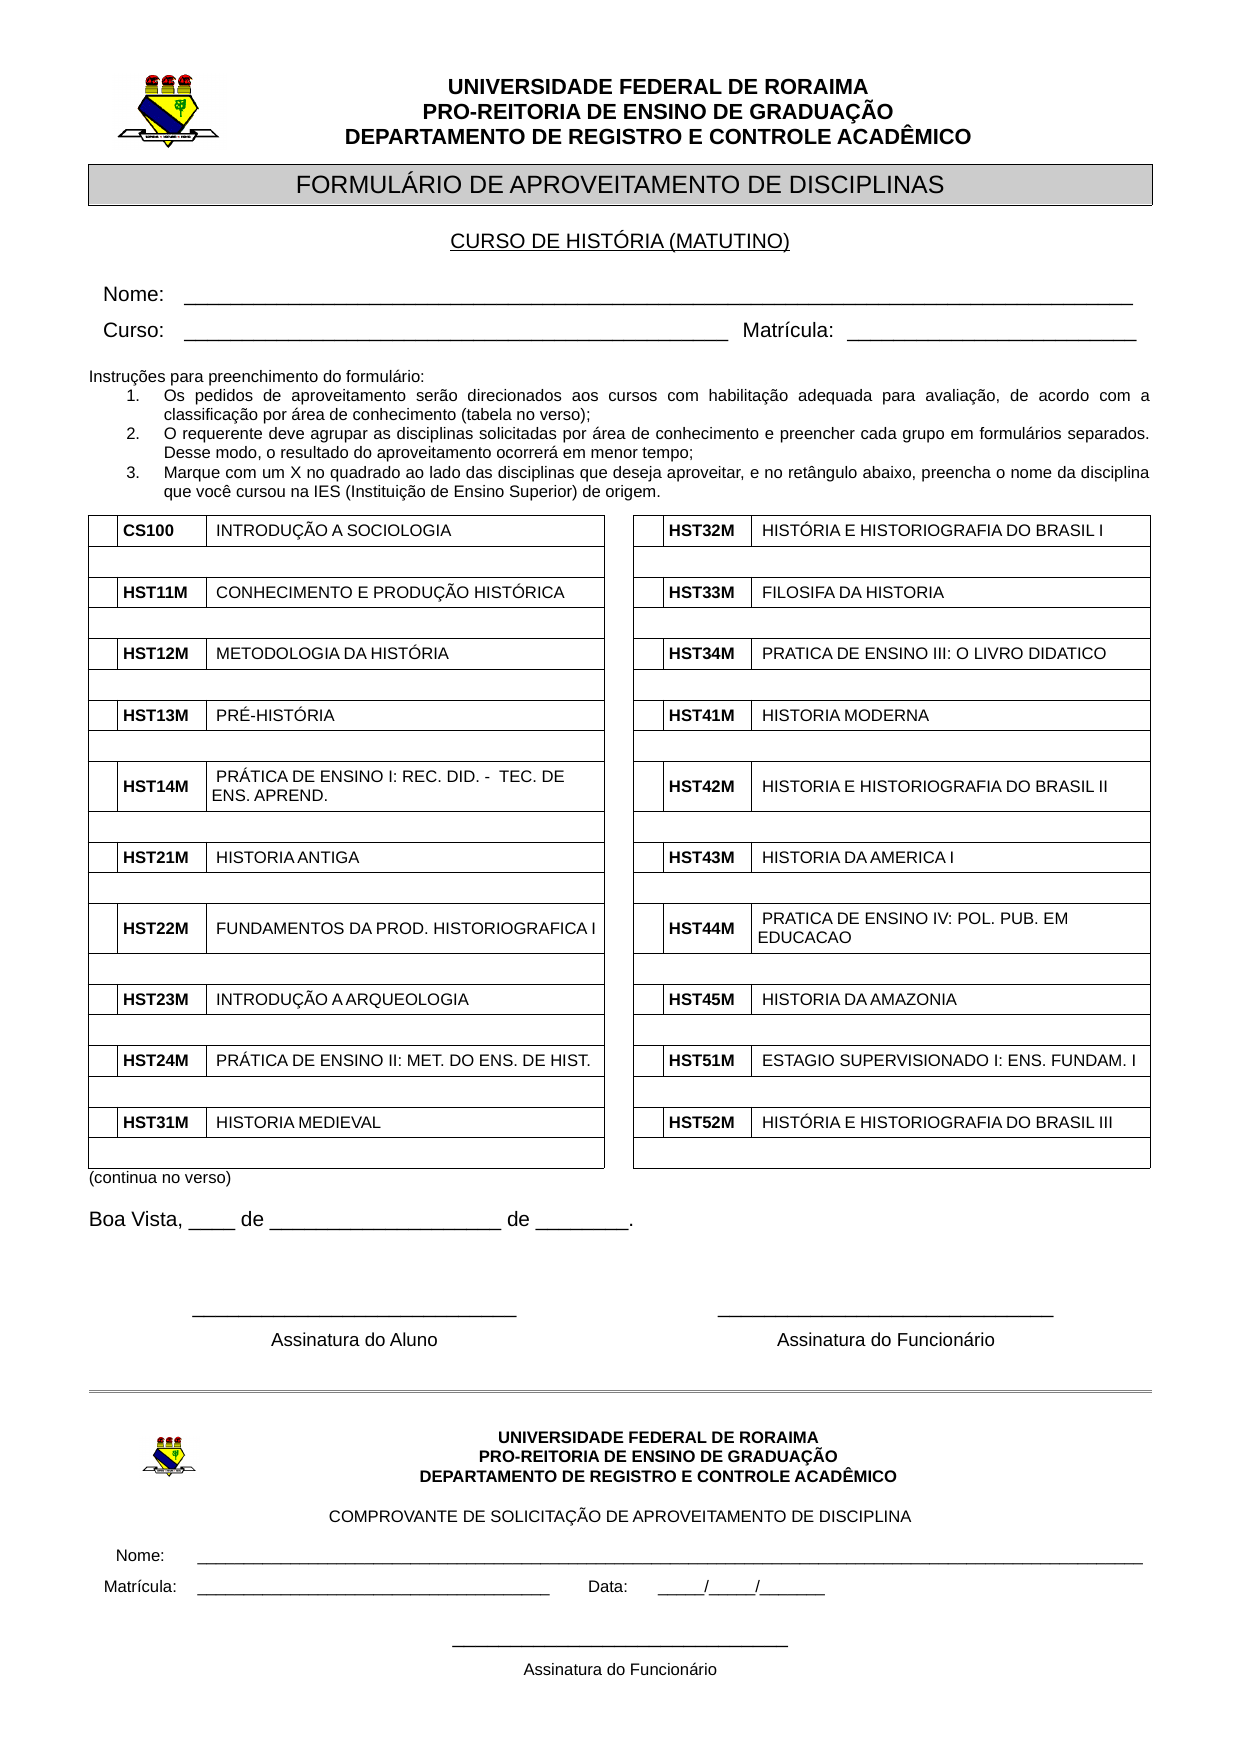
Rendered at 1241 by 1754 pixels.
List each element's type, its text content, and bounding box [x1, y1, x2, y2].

table_cell [605, 577, 633, 607]
table_cell Curso: [89, 312, 178, 347]
table_cell [605, 669, 633, 699]
table_cell HST52M [664, 1108, 751, 1137]
table_cell HST24M [118, 1046, 206, 1076]
table_cell [89, 954, 604, 984]
table_cell FUNDAMENTOS DA PROD. HISTORIOGRAFICA I [207, 904, 604, 953]
table_cell HST12M [118, 639, 206, 669]
table_header ______________________________________________________________________________________________________ [192, 1540, 1152, 1571]
table_cell [634, 731, 1150, 761]
table_cell [605, 1137, 633, 1168]
table_cell [89, 578, 117, 607]
table_cell HST31M [118, 1108, 206, 1137]
table_cell Assinatura do Aluno [89, 1323, 620, 1356]
list Os pedidos de aproveitamento serão direcionados aos cursos com habilitação adequada para avaliação, de acordo com a classificação por área de conhecimento (tabela no verso); [126, 386, 1152, 424]
table_cell Matrícula: [735, 312, 841, 347]
table_cell [634, 873, 1150, 903]
table_header [1066, 59, 1152, 164]
text Boa Vista, ____ de ____________________ de ________. [88, 1206, 1152, 1230]
table_cell [89, 547, 604, 577]
table_cell FILOSIFA DA HISTORIA [752, 578, 1150, 607]
table_header Nome: [89, 1540, 192, 1571]
table_header [605, 515, 633, 546]
table_header HISTÓRIA E HISTORIOGRAFIA DO BRASIL I [752, 516, 1150, 546]
table_cell HISTORIA DA AMAZONIA [752, 985, 1150, 1014]
table_cell _______________________________________________ [178, 312, 735, 347]
table_cell [634, 547, 1150, 577]
table_cell PRATICA DE ENSINO IV: POL. PUB. EM EDUCACAO [752, 904, 1150, 953]
table_header _____________________________ [620, 1288, 1152, 1323]
table_header UNIVERSIDADE FEDERAL DE RORAIMA PRO-REITORIA DE ENSINO DE GRADUAÇÃO DEPARTAMENTO DE REGISTRO E CONTROLE ACADÊMICO [250, 59, 1066, 164]
table_cell _____/_____/_______ [652, 1571, 1152, 1601]
table_cell PRÁTICA DE ENSINO I: REC. DID. - TEC. DE ENS. APREND. [207, 762, 604, 811]
table_header ____________________________ [89, 1288, 620, 1323]
table_header __________________________________________________________________________________ [178, 277, 1152, 312]
table_cell [634, 985, 663, 1014]
table_cell HST41M [664, 701, 751, 730]
table_cell CONHECIMENTO E PRODUÇÃO HISTÓRICA [207, 578, 604, 607]
table_header INTRODUÇÃO A SOCIOLOGIA [207, 516, 604, 546]
table_cell [89, 1077, 604, 1107]
table_cell [605, 730, 633, 761]
table_cell HISTORIA ANTIGA [207, 843, 604, 872]
table_cell ______________________________________ [192, 1571, 563, 1601]
table_cell [89, 985, 117, 1014]
list O requerente deve agrupar as disciplinas solicitadas por área de conhecimento e preencher cada grupo em formulários separados. Desse modo, o resultado do aproveitamento ocorrerá em menor tempo; [126, 424, 1152, 462]
table_cell [634, 670, 1150, 699]
table_cell HST14M [118, 762, 206, 811]
table_cell [89, 873, 604, 903]
table_cell [89, 701, 117, 730]
table_cell [605, 638, 633, 669]
table_cell [634, 639, 663, 669]
table_header UNIVERSIDADE FEDERAL DE RORAIMA PRO-REITORIA DE ENSINO DE GRADUAÇÃO DEPARTAMENTO DE REGISTRO E CONTROLE ACADÊMICO [250, 1422, 1066, 1492]
picture [112, 73, 227, 150]
table_cell [634, 1138, 1150, 1168]
table_cell [605, 1076, 633, 1107]
table_cell [89, 1138, 604, 1168]
list Marque com um X no quadrado ao lado das disciplinas que deseja aproveitar, e no retângulo abaixo, preencha o nome da disciplina que você cursou na IES (Instituição de Ensino Superior) de origem. [126, 462, 1152, 501]
table_header _____________________________ [89, 1619, 1152, 1654]
table_cell [89, 1015, 604, 1045]
table_cell [89, 904, 117, 953]
text CURSO DE HISTÓRIA (MATUTINO) [86, 229, 1152, 253]
table_cell [634, 701, 663, 730]
table_cell [89, 608, 604, 638]
table_cell HST22M [118, 904, 206, 953]
table_header FORMULÁRIO DE APROVEITAMENTO DE DISCIPLINAS [89, 165, 1152, 204]
table_cell [605, 1045, 633, 1076]
table_cell [605, 984, 633, 1014]
table_cell Matrícula: [89, 1571, 192, 1601]
table_header [1066, 1422, 1152, 1492]
table_cell Data: [563, 1571, 652, 1601]
table_cell [605, 546, 633, 577]
table_cell Assinatura do Funcionário [620, 1323, 1152, 1356]
table_cell [634, 954, 1150, 984]
table_header [89, 516, 117, 546]
table_cell HST11M [118, 578, 206, 607]
table_cell PRÁTICA DE ENSINO II: MET. DO ENS. DE HIST. [207, 1046, 604, 1076]
table_cell [605, 872, 633, 903]
picture [139, 1436, 200, 1478]
table_header CS100 [118, 516, 206, 546]
table_cell [605, 903, 633, 953]
table_cell [634, 843, 663, 872]
table_header [634, 516, 663, 546]
table_header Nome: [89, 277, 178, 312]
table_cell [634, 1015, 1150, 1045]
table_cell [89, 762, 117, 811]
table_cell HST21M [118, 843, 206, 872]
table_cell [605, 1107, 633, 1137]
table_cell [605, 953, 633, 984]
table_cell HST44M [664, 904, 751, 953]
table_cell HST43M [664, 843, 751, 872]
table_cell HST51M [664, 1046, 751, 1076]
table_cell [605, 700, 633, 730]
text COMPROVANTE DE SOLICITAÇÃO DE APROVEITAMENTO DE DISCIPLINA [88, 1507, 1152, 1526]
table_cell HISTORIA MODERNA [752, 701, 1150, 730]
table_cell _________________________ [841, 312, 1152, 347]
table_cell [634, 904, 663, 953]
table_cell [89, 843, 117, 872]
table_cell HISTORIA MEDIEVAL [207, 1108, 604, 1137]
table_cell [634, 762, 663, 811]
table_cell [605, 761, 633, 811]
table_header [89, 1422, 250, 1492]
table_cell [634, 1077, 1150, 1107]
table_header HST32M [664, 516, 751, 546]
table_cell HST33M [664, 578, 751, 607]
table_cell HST45M [664, 985, 751, 1014]
table_cell [89, 670, 604, 699]
table_cell HISTÓRIA E HISTORIOGRAFIA DO BRASIL III [752, 1108, 1150, 1137]
table_cell [634, 1108, 663, 1137]
table_cell PRÉ-HISTÓRIA [207, 701, 604, 730]
table_cell PRATICA DE ENSINO III: O LIVRO DIDATICO [752, 639, 1150, 669]
table_cell [605, 607, 633, 638]
table_cell HST23M [118, 985, 206, 1014]
table_cell [634, 1046, 663, 1076]
table_cell HST13M [118, 701, 206, 730]
table_cell HISTORIA E HISTORIOGRAFIA DO BRASIL II [752, 762, 1150, 811]
table_cell [89, 812, 604, 842]
table_cell [605, 811, 633, 842]
table_cell HST34M [664, 639, 751, 669]
table_cell [89, 731, 604, 761]
table_header [89, 59, 250, 164]
table_cell Assinatura do Funcionário [89, 1654, 1152, 1685]
table_cell HST42M [664, 762, 751, 811]
table_cell HISTORIA DA AMERICA I [752, 843, 1150, 872]
table_cell [89, 1108, 117, 1137]
table_cell [634, 812, 1150, 842]
table_cell ESTAGIO SUPERVISIONADO I: ENS. FUNDAM. I [752, 1046, 1150, 1076]
table_cell [89, 639, 117, 669]
table_cell METODOLOGIA DA HISTÓRIA [207, 639, 604, 669]
table_cell [89, 1046, 117, 1076]
table_cell INTRODUÇÃO A ARQUEOLOGIA [207, 985, 604, 1014]
text (continua no verso) [88, 1168, 1152, 1187]
table_cell [634, 578, 663, 607]
table_cell [605, 842, 633, 872]
text Instruções para preenchimento do formulário: [88, 367, 1152, 386]
table_cell [605, 1014, 633, 1045]
table_cell [634, 608, 1150, 638]
